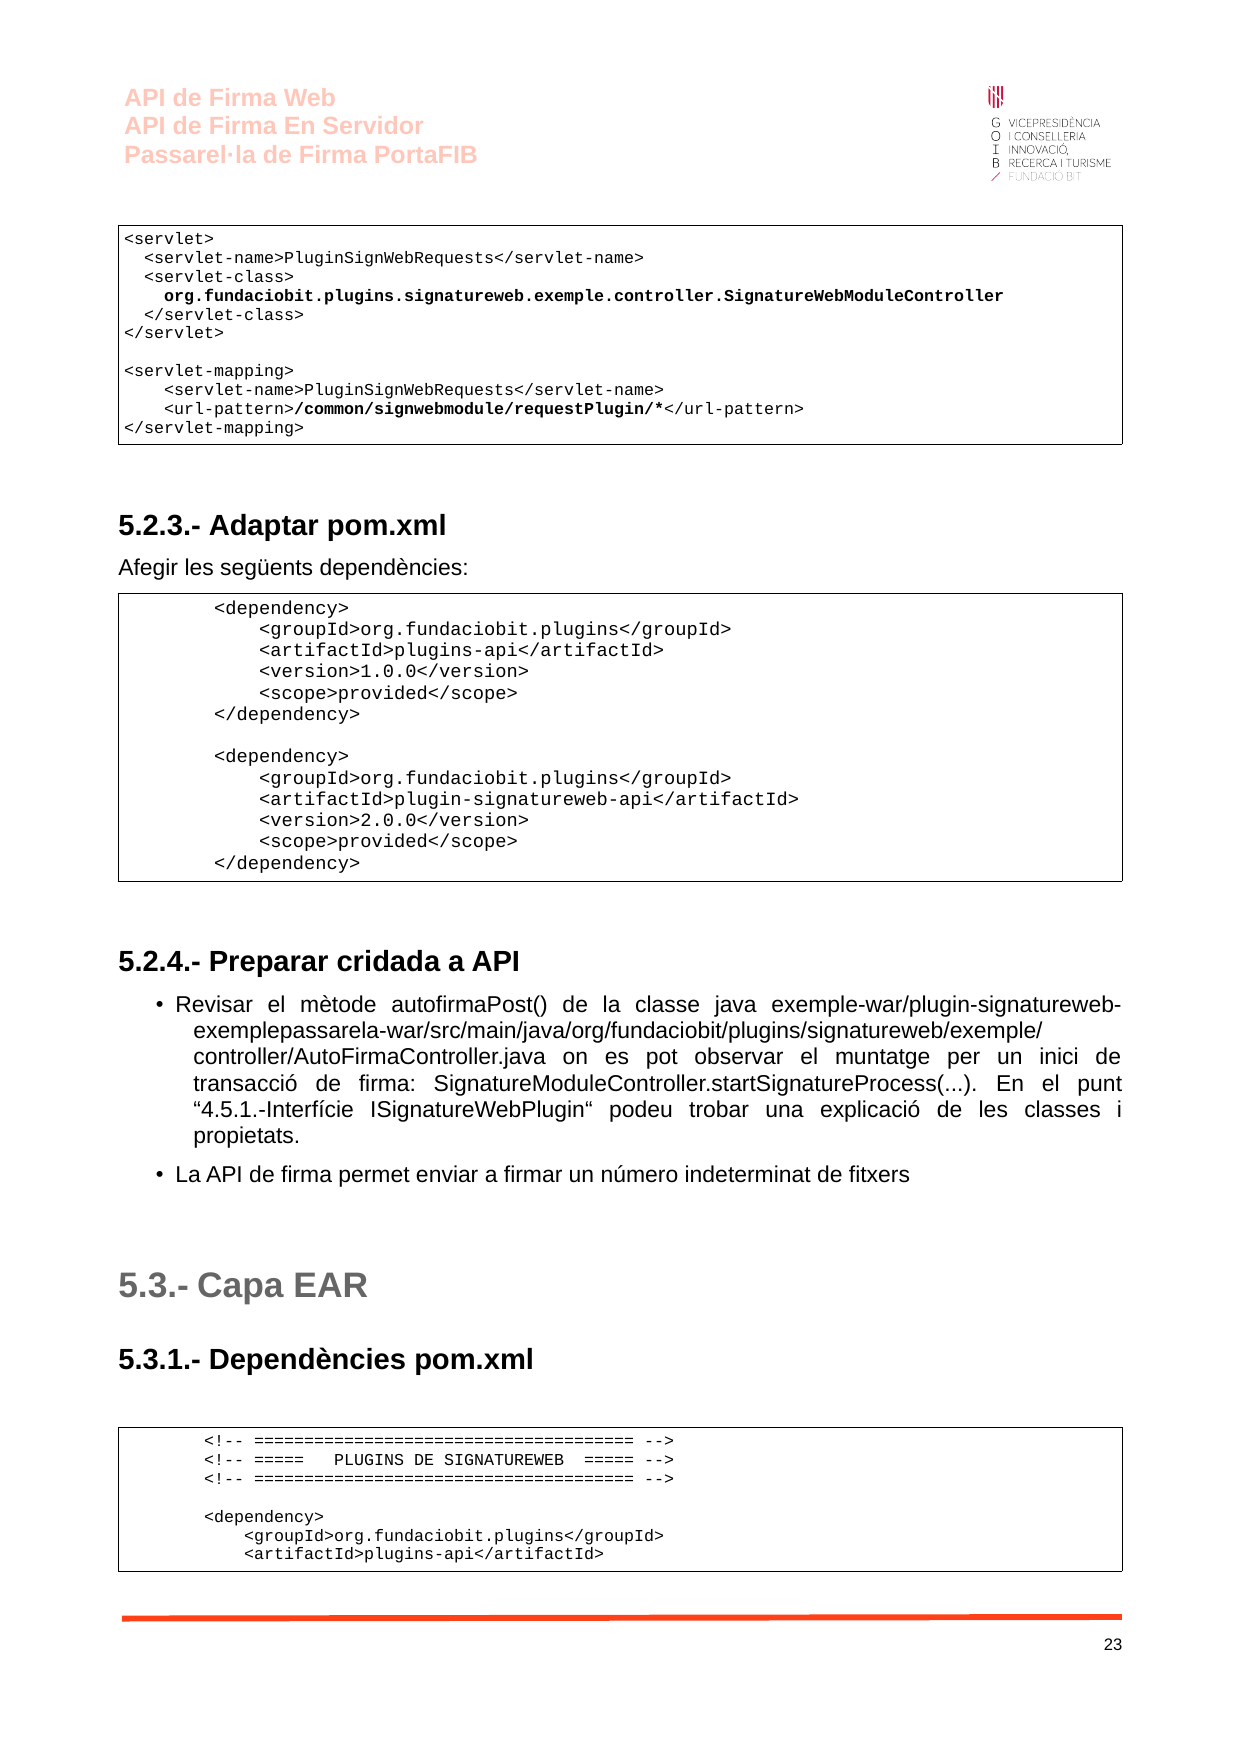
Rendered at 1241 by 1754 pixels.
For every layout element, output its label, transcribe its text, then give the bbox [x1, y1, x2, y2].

list Revisar el mètode autofirmaPost() de la classe java exemple-war/plugin-signatureweb-exemplepassarela-war/src/main/java/org/fundaciobit/plugins/signatureweb/exemple/controller/AutoFirmaController.java on es pot observar el muntatge per un inici de transacció de firma: SignatureModuleController.startSignatureProcess(...). En el punt “4.5.1Interfície ISignatureWebPlugin“ podeu trobar una explicació de les classes i propietats. [156, 991, 1122, 1149]
subtitle Adaptar pom.xml [118, 508, 1122, 541]
table_header <!-- ====================================== --> <!-- ===== PLUGINS DE SIGNATUREWEB ===== --> <!-- ====================================== --> <dependency> <groupId>org.fundaciobit.plugins</groupId> <artifactId>plugins-api</artifactId> [119, 1428, 1122, 1571]
text Afegir les següents dependències: [118, 554, 1122, 580]
list La API de firma permet enviar a firmar un número indeterminat de fitxers [156, 1161, 1122, 1187]
subtitle Preparar cridada a API [118, 944, 1122, 978]
subtitle Capa EAR [118, 1264, 1122, 1304]
subtitle Dependències pom.xml [118, 1342, 1122, 1376]
table_header <servlet> <servlet-name>PluginSignWebRequests</servlet-name> <servlet-class> org.fundaciobit.plugins.signatureweb.exemple.controller.SignatureWebModuleController </servlet-class> </servlet> <servlet-mapping> <servlet-name>PluginSignWebRequests</servlet-name> <url-pattern>/common/signwebmodule/requestPlugin/*</url-pattern> </servlet-mapping> [119, 226, 1122, 444]
table_header <dependency> <groupId>org.fundaciobit.plugins</groupId> <artifactId>plugins-api</artifactId> <version>1.0.0</version> <scope>provided</scope> </dependency> <dependency> <groupId>org.fundaciobit.plugins</groupId> <artifactId>plugin-signatureweb-api</artifactId> <version>2.0.0</version> <scope>provided</scope> </dependency> [119, 594, 1122, 881]
picture [983, 82, 1117, 185]
